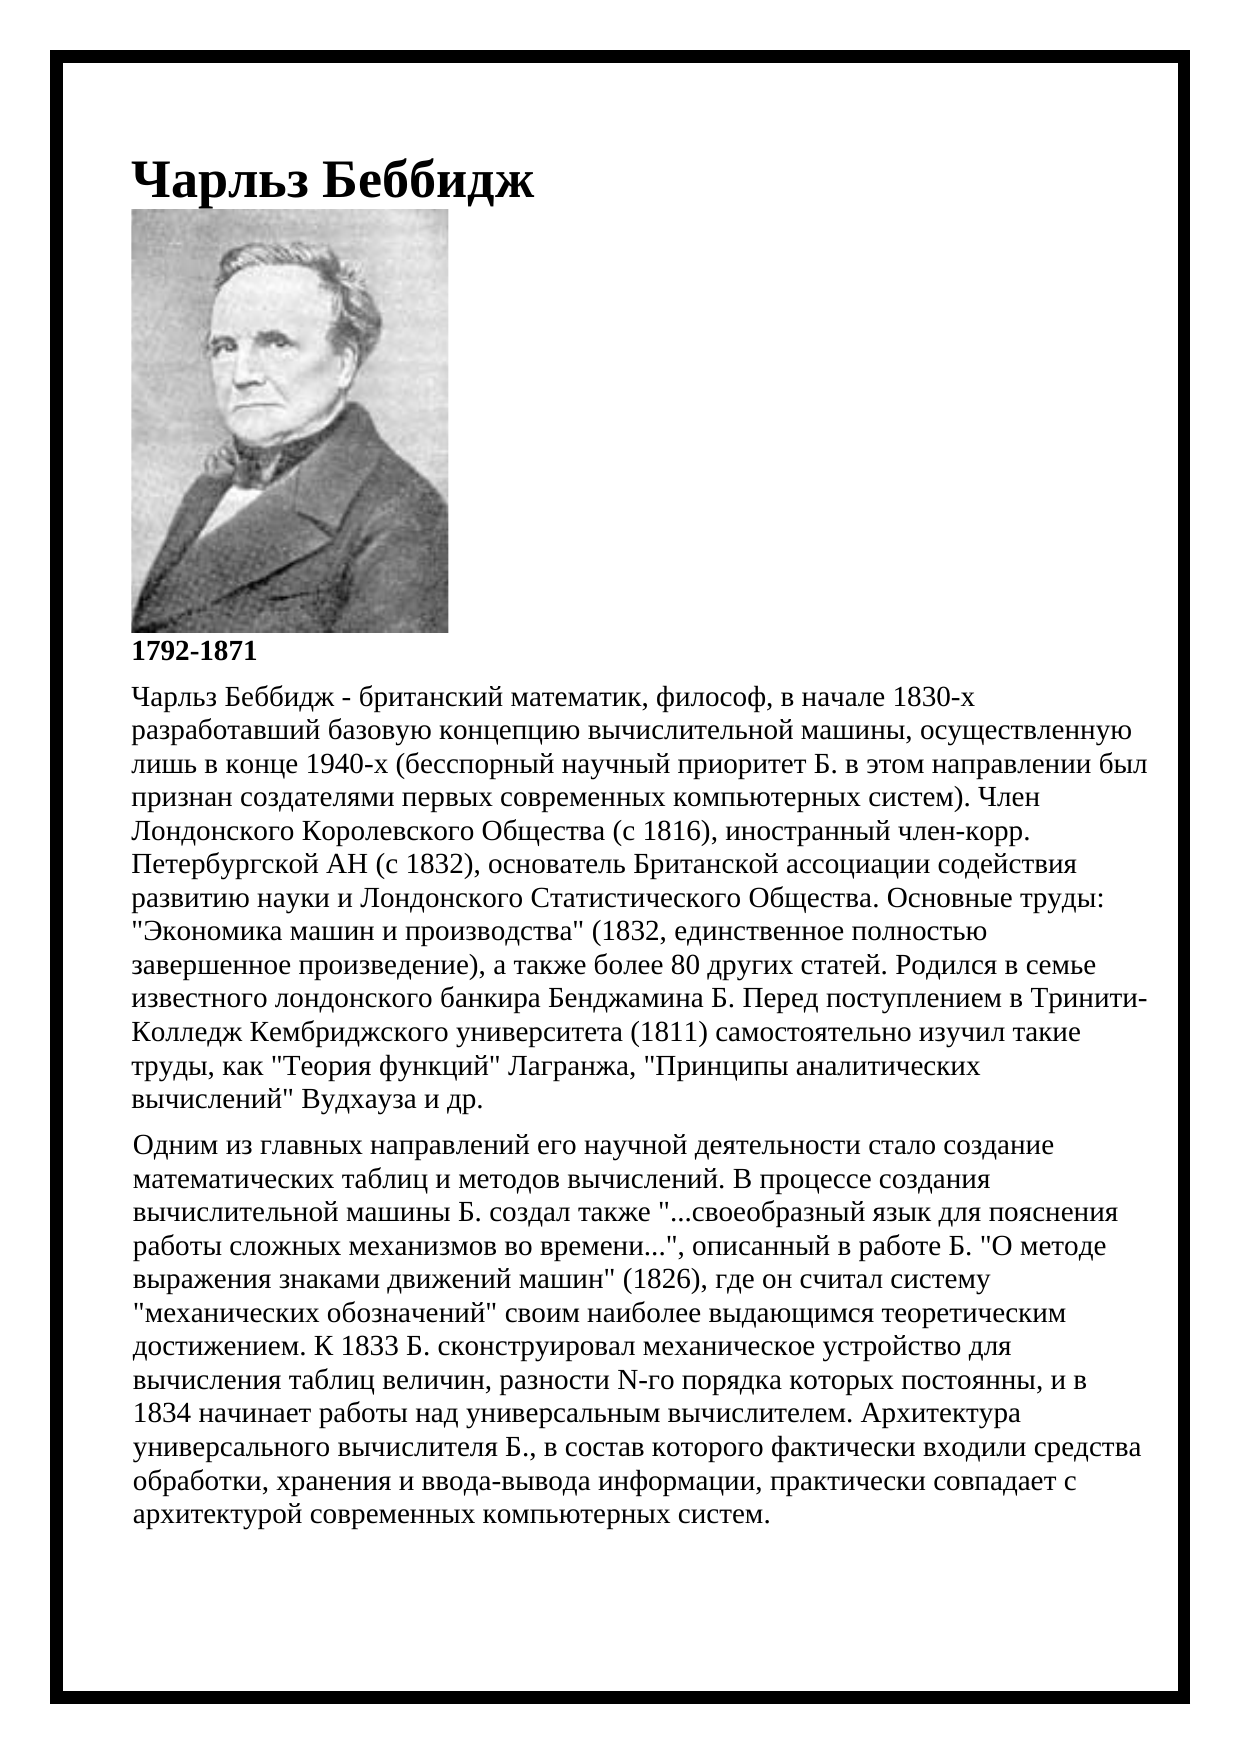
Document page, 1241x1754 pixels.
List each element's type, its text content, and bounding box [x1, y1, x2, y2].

subtitle Одним из главных направлений его научной деятельности стало создание математических таблиц и методов вычислений. В процессе создания вычислительной машины Б. создал также "...своеобразный язык для пояснения работы сложных механизмов во времени...", описанный в работе Б. "О методе выражения знаками движений машин" (1826), где он считал систему "механических обозначений" своим наиболее выдающимся теоретическим достижением. К 1833 Б. сконструировал механическое устройство для вычисления таблиц величин, разности N-го порядка которых постоянны, и в 1834 начинает работы над универсальным вычислителем. Архитектура универсального вычислителя Б., в состав которого фактически входили средства обработки, хранения и ввода-вывода информации, практически совпадает с архитектурой современных компьютерных систем. [133, 1127, 1148, 1530]
text Чарльз Беббидж [131, 147, 1148, 209]
text Чарльз Беббидж - британский математик, философ, в начале 1830-х разработавший базовую концепцию вычислительной машины, осуществленную лишь в конце 1940-х (бесспорный научный приоритет Б. в этом направлении был признан создателями первых современных компьютерных систем). Член Лондонского Королевского Общества (с 1816), иностранный член-корр. Петербургской АН (с 1832), основатель Британской ассоциации содействия развитию науки и Лондонского Статистического Общества. Основные труды: "Экономика машин и производства" (1832, единственное полностью завершенное произведение), а также более 80 других статей. Родился в семье известного лондонского банкира Бенджамина Б. Перед поступлением в Тринити-Колледж Кембриджского университета (1811) самостоятельно изучил такие труды, как "Теория функций" Лагранжа, "Принципы аналитических вычислений" Вудхауза и др. [131, 679, 1148, 1115]
text 1792-1871 [131, 633, 1148, 666]
